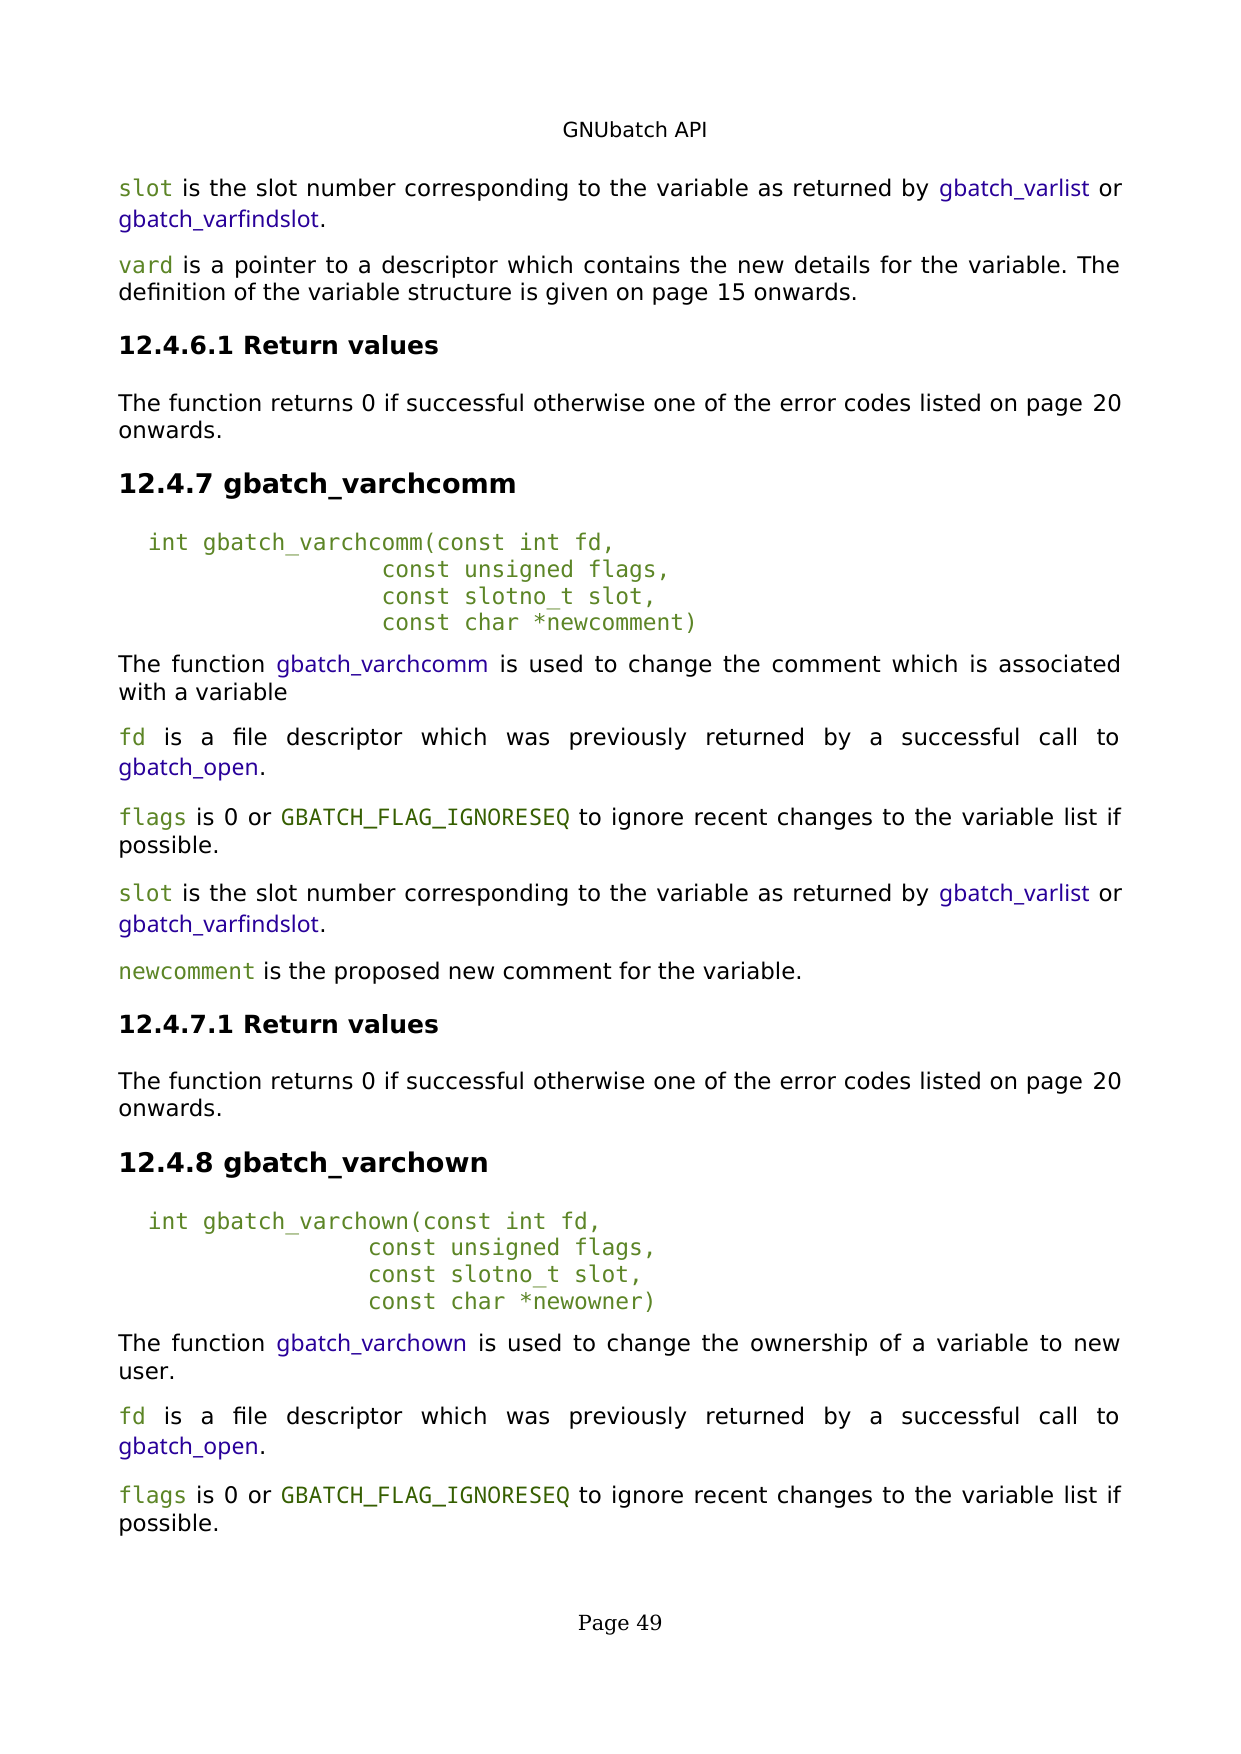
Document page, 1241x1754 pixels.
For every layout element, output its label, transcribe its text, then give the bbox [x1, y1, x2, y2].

text const char *newowner) [148, 1288, 1122, 1315]
text The function returns 0 if successful otherwise one of the error codes listed on page 20 onwards. [118, 390, 1122, 443]
text const slotno_t slot, [148, 583, 1122, 609]
text newcomment is the proposed new comment for the variable. [118, 958, 1122, 985]
text int gbatch_varchown(const int fd, [148, 1208, 1122, 1234]
text const slotno_t slot, [148, 1261, 1122, 1288]
text const char *newcomment) [148, 609, 1122, 636]
subtitle Return values [118, 331, 1122, 361]
text fd is a file descriptor which was previously returned by a successful call to gbatch_open. [118, 1403, 1122, 1461]
subtitle gbatch_varchown [118, 1147, 1122, 1178]
text const unsigned flags, [148, 1234, 1122, 1261]
text flags is 0 or GBATCH_FLAG_IGNORESEQ to ignore recent changes to the variable list if possible. [118, 801, 1122, 859]
subtitle Return values [118, 1010, 1122, 1039]
text slot is the slot number corresponding to the variable as returned by gbatch_varlist or gbatch_varfindslot. [118, 877, 1122, 940]
text vard is a pointer to a descriptor which contains the new details for the variable. The definition of the variable structure is given on page 15 onwards. [118, 253, 1122, 306]
text The function returns 0 if successful otherwise one of the error codes listed on page 20 onwards. [118, 1068, 1122, 1122]
text const unsigned flags, [148, 556, 1122, 583]
subtitle gbatch_varchcomm [118, 468, 1122, 500]
text The function gbatch_varchown is used to change the ownership of a variable to new user. [118, 1327, 1122, 1385]
text slot is the slot number corresponding to the variable as returned by gbatch_varlist or gbatch_varfindslot. [118, 172, 1122, 234]
text fd is a file descriptor which was previously returned by a successful call to gbatch_open. [118, 724, 1122, 782]
text The function gbatch_varchcomm is used to change the comment which is associated with a variable [118, 648, 1122, 706]
text int gbatch_varchcomm(const int fd, [148, 529, 1122, 556]
text flags is 0 or GBATCH_FLAG_IGNORESEQ to ignore recent changes to the variable list if possible. [118, 1479, 1122, 1537]
